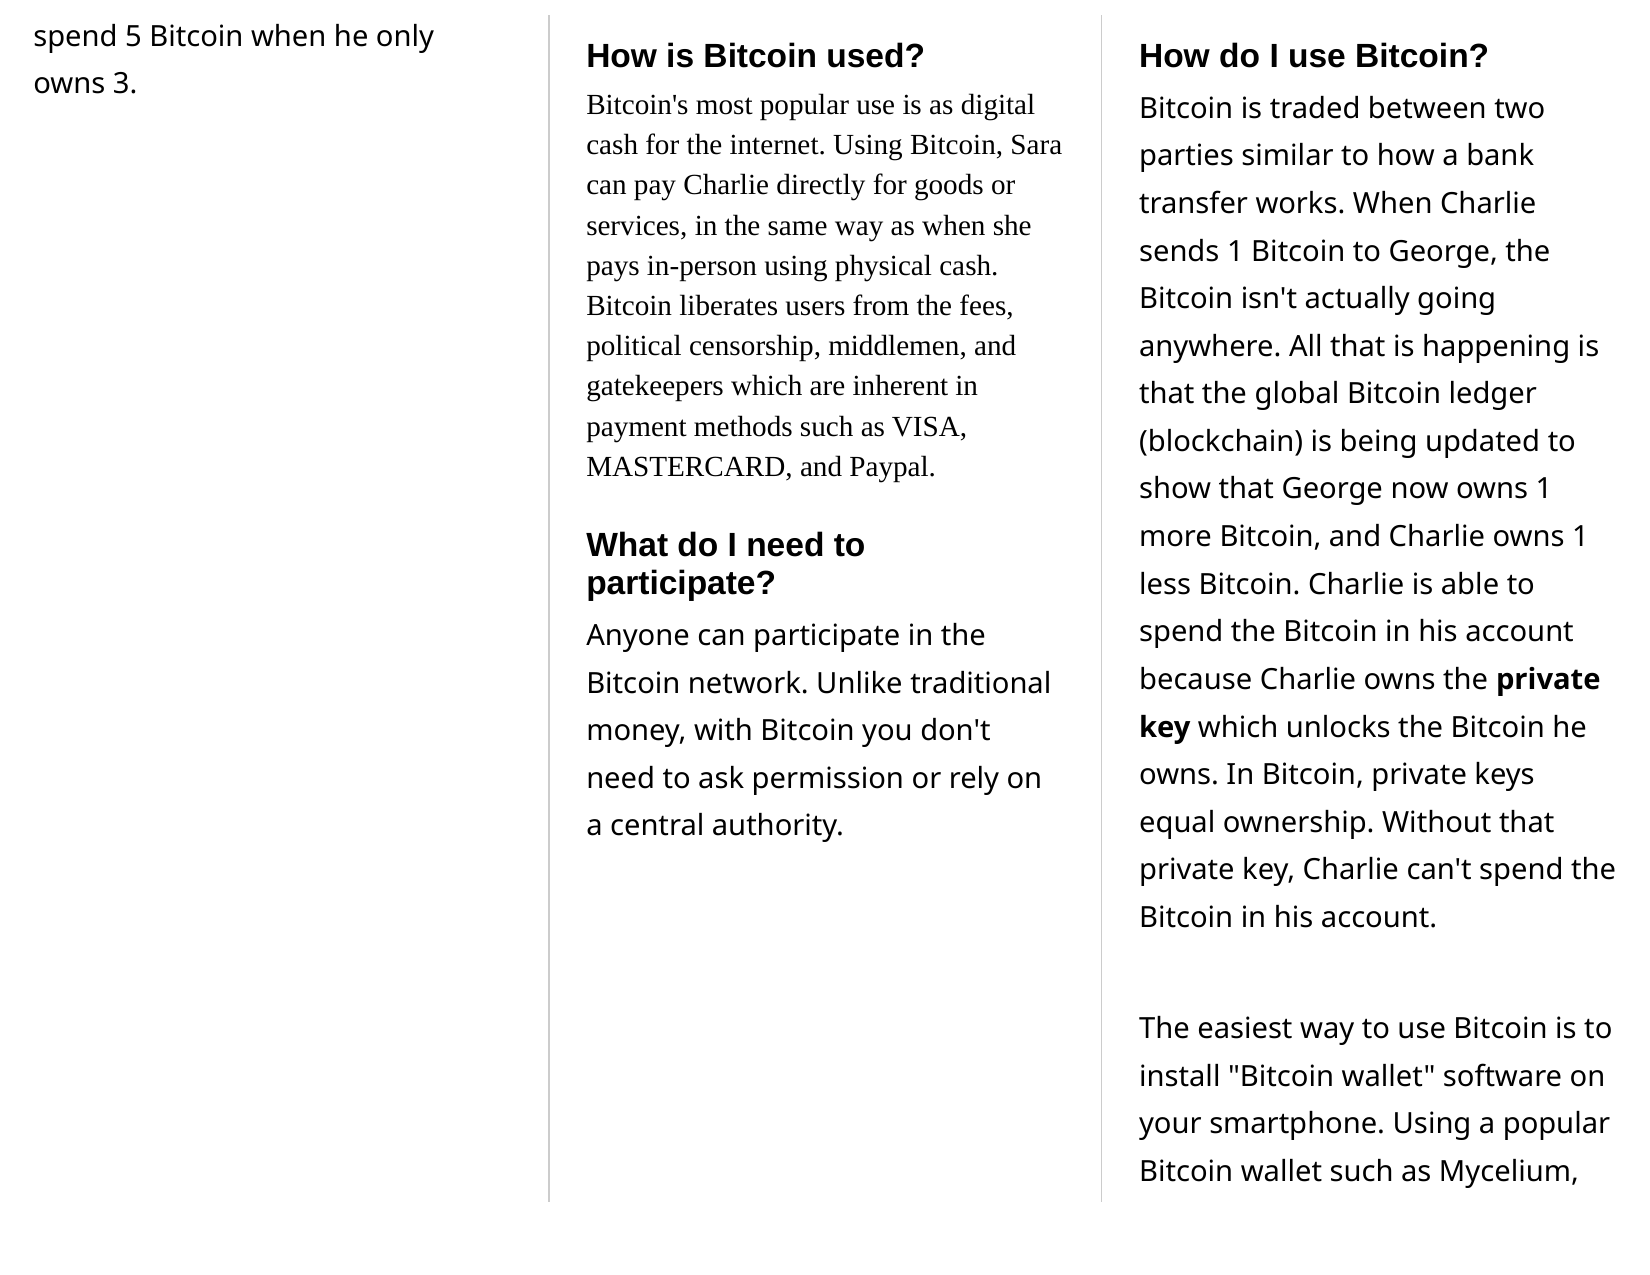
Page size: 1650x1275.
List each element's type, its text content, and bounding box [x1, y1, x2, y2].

subtitle What do I need to participate? [586, 524, 1064, 602]
text Anyone can participate in the Bitcoin network. Unlike traditional money, with Bitcoin you don't need to ask permission or rely on a central authority. [586, 614, 1064, 844]
text The easiest way to use Bitcoin is to install "Bitcoin wallet" software on your smartphone. Using a popular Bitcoin wallet such as Mycelium, [1139, 1007, 1617, 1190]
subtitle How is Bitcoin used? [586, 36, 1064, 74]
text spend 5 Bitcoin when he only owns 3. [33, 15, 511, 102]
subtitle How do I use Bitcoin? [1139, 36, 1617, 74]
text Bitcoin is traded between two parties similar to how a bank transfer works. When Charlie sends 1 Bitcoin to George, the Bitcoin isn't actually going anywhere. All that is happening is that the global Bitcoin ledger (blockchain) is being updated to show that George now owns 1 more Bitcoin, and Charlie owns 1 less Bitcoin. Charlie is able to spend the Bitcoin in his account because Charlie owns the private key which unlocks the Bitcoin he owns. In Bitcoin, private keys equal ownership. Without that private key, Charlie can't spend the Bitcoin in his account. [1139, 87, 1617, 936]
text Bitcoin's most popular use is as digital cash for the internet. Using Bitcoin, Sara can pay Charlie directly for goods or services, in the same way as when she pays in-person using physical cash. Bitcoin liberates users from the fees, political censorship, middlemen, and gatekeepers which are inherent in payment methods such as VISA, MASTERCARD, and Paypal. [586, 87, 1064, 482]
